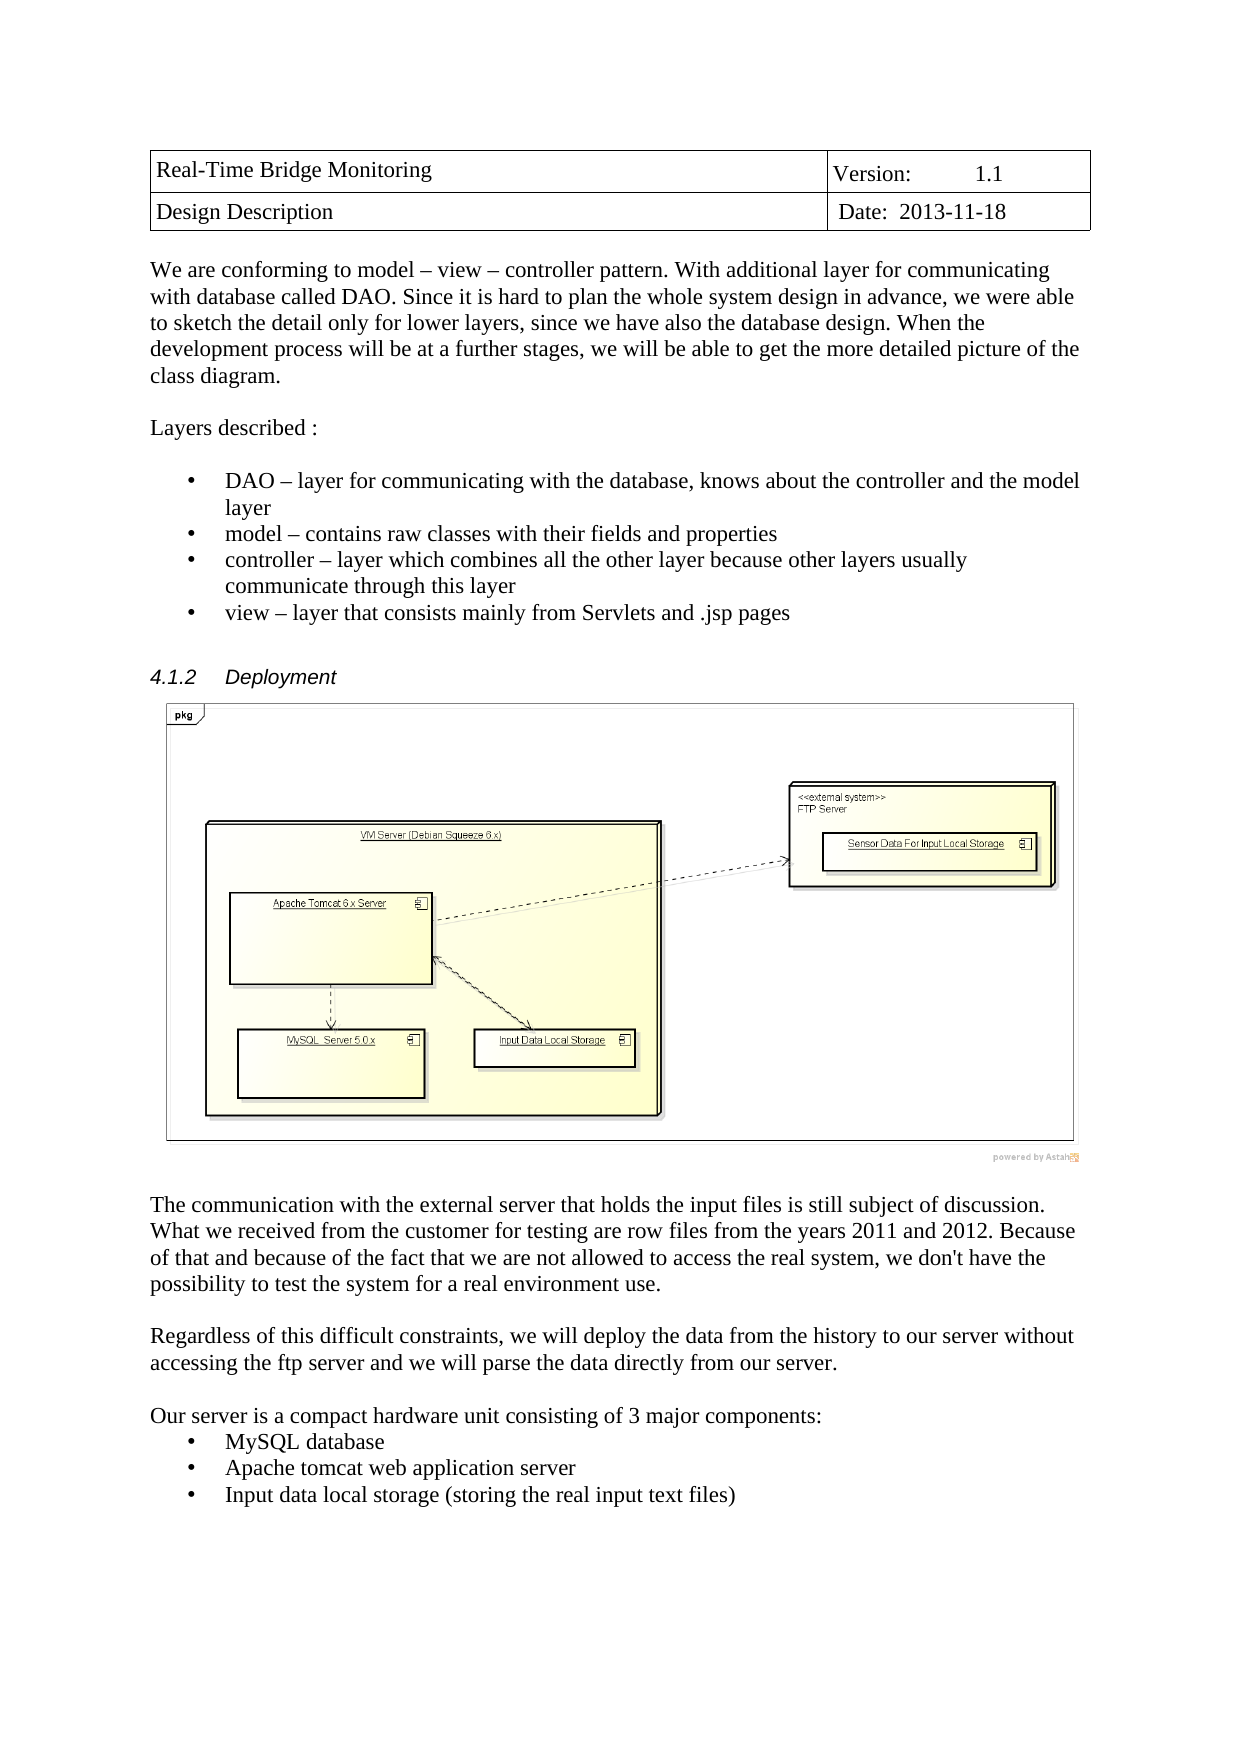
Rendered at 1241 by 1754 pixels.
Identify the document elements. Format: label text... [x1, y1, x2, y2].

list MySQL database [187, 1428, 1090, 1454]
text The communication with the external server that holds the input files is still subject of discussion. What we received from the customer for testing are row files from the years 2011 and 2012. Because of that and because of the fact that we are not allowed to access the real system, we don't have the possibility to test the system for a real environment use. [150, 1191, 1090, 1296]
text Our server is a compact hardware unit consisting of 3 major components: [150, 1402, 1090, 1428]
list Input data local storage (storing the real input text files) [187, 1481, 1090, 1507]
subtitle Deployment [150, 664, 1090, 689]
picture [158, 695, 1082, 1165]
text Layers described : [150, 414, 1090, 441]
list Apache tomcat web application server [187, 1454, 1090, 1481]
text Regardless of this difficult constraints, we will deploy the data from the history to our server without accessing the ftp server and we will parse the data directly from our server. [150, 1323, 1090, 1375]
list model – contains raw classes with their fields and properties [187, 520, 1090, 546]
list controller – layer which combines all the other layer because other layers usually communicate through this layer [187, 546, 1090, 599]
list view – layer that consists mainly from Servlets and .jsp pages [187, 599, 1090, 625]
text We are conforming to model – view – controller pattern. With additional layer for communicating with database called DAO. Since it is hard to plan the whole system design in advance, we were able to sketch the detail only for lower layers, since we have also the database design. When the development process will be at a further stages, we will be able to get the more detailed picture of the class diagram. [150, 256, 1090, 388]
list DAO – layer for communicating with the database, knows about the controller and the model layer [187, 467, 1090, 520]
